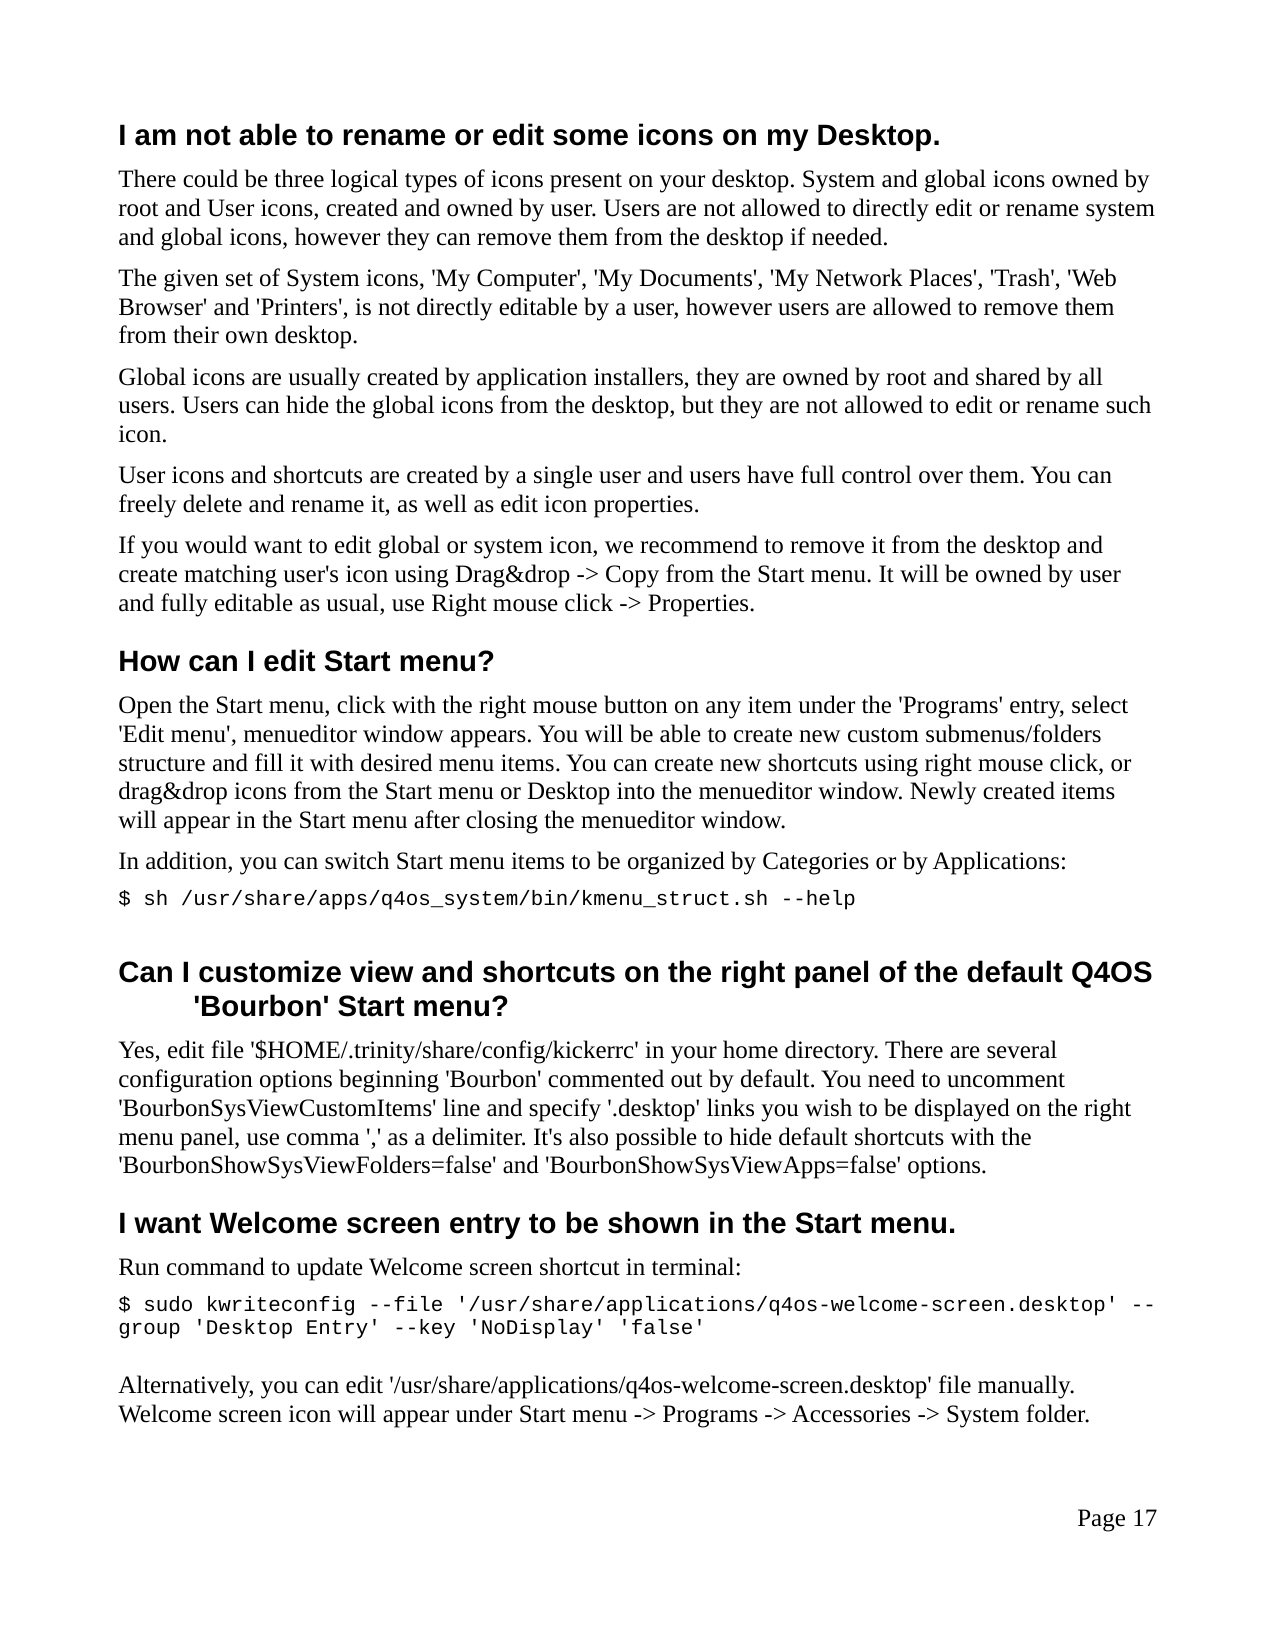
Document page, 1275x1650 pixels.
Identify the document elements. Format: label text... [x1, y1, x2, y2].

text Alternatively, you can edit '/usr/share/applications/q4os-welcome-screen.desktop' file manually. Welcome screen icon will appear under Start menu -> Programs -> Accessories -> System folder. [118, 1371, 1157, 1428]
text Open the Start menu, click with the right mouse button on any item under the 'Programs' entry, select 'Edit menu', menueditor window appears. You will be able to create new custom submenus/folders structure and fill it with desired menu items. You can create new shortcuts using right mouse click, or drag&drop icons from the Start menu or Desktop into the menueditor window. Newly created items will appear in the Start menu after closing the menueditor window. [118, 690, 1157, 834]
text $ sudo kwriteconfig --file '/usr/share/applications/q4os-welcome-screen.desktop' --group 'Desktop Entry' --key 'NoDisplay' 'false' [118, 1294, 1157, 1341]
text The given set of System icons, 'My Computer', 'My Documents', 'My Network Places', 'Trash', 'Web Browser' and 'Printers', is not directly editable by a user, however users are allowed to remove them from their own desktop. [118, 263, 1157, 349]
subtitle I am not able to rename or edit some icons on my Desktop. [118, 118, 1157, 152]
subtitle I want Welcome screen entry to be shown in the Start menu. [118, 1206, 1157, 1240]
text $ sh /usr/share/apps/q4os_system/bin/kmenu_struct.sh --help [118, 888, 1157, 911]
subtitle Can I customize view and shortcuts on the right panel of the default Q4OS 'Bourbon' Start menu? [118, 955, 1157, 1023]
text If you would want to edit global or system icon, we recommend to remove it from the desktop and create matching user's icon using Drag&drop -> Copy from the Start menu. It will be owned by user and fully editable as usual, use Right mouse click -> Properties. [118, 531, 1157, 617]
text Global icons are usually created by application installers, they are owned by root and shared by all users. Users can hide the global icons from the desktop, but they are not allowed to edit or rename such icon. [118, 362, 1157, 448]
text In addition, you can switch Start menu items to be organized by Categories or by Applications: [118, 846, 1157, 875]
text User icons and shortcuts are created by a single user and users have full control over them. You can freely delete and rename it, as well as edit icon properties. [118, 461, 1157, 518]
text Run command to update Welcome screen shortcut in terminal: [118, 1252, 1157, 1281]
text There could be three logical types of icons present on your desktop. System and global icons owned by root and User icons, created and owned by user. Users are not allowed to directly edit or rename system and global icons, however they can remove them from the desktop if needed. [118, 164, 1157, 251]
text Yes, edit file '$HOME/.trinity/share/config/kickerrc' in your home directory. There are several configuration options beginning 'Bourbon' commented out by default. You need to uncomment 'BourbonSysViewCustomItems' line and specify '.desktop' links you wish to be displayed on the right menu panel, use comma ',' as a delimiter. It's also possible to hide default shortcuts with the 'BourbonShowSysViewFolders=false' and 'BourbonShowSysViewApps=false' options. [118, 1035, 1157, 1179]
subtitle How can I edit Start menu? [118, 644, 1157, 678]
